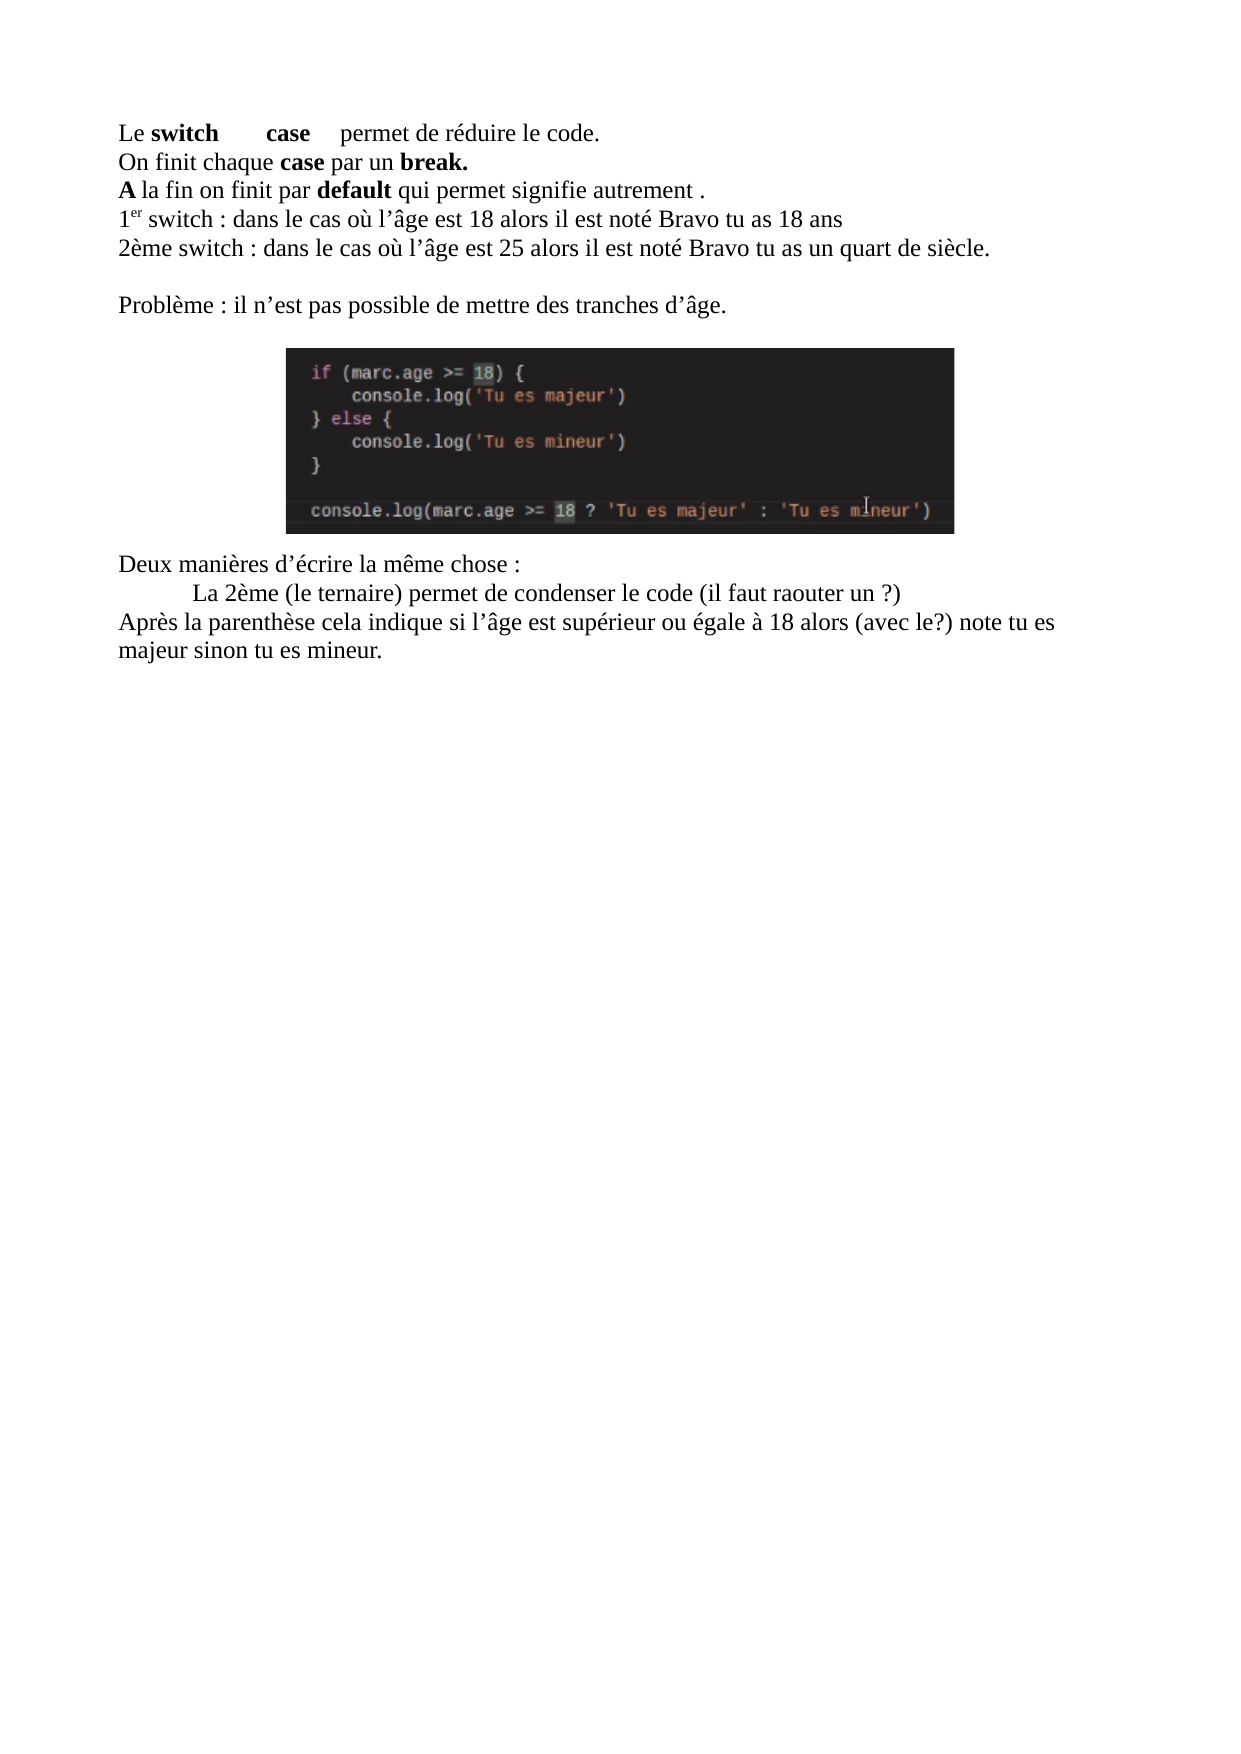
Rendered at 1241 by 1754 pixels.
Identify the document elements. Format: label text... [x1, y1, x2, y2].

text La 2ème (le ternaire) permet de condenser le code (il faut raouter un ?) [118, 578, 1122, 607]
text Deux manières d’écrire la même chose : [118, 549, 1122, 578]
text 1er switch : dans le cas où l’âge est 18 alors il est noté Bravo tu as 18 ans [118, 204, 1122, 233]
text On finit chaque case par un break. [118, 147, 1122, 176]
text Après la parenthèse cela indique si l’âge est supérieur ou égale à 18 alors (avec le?) note tu es majeur sinon tu es mineur. [118, 607, 1122, 664]
text 2ème switch : dans le cas où l’âge est 25 alors il est noté Bravo tu as un quart de siècle. [118, 233, 1122, 262]
picture [285, 348, 955, 534]
text Le switch case permet de réduire le code. [118, 118, 1122, 147]
text Problème : il n’est pas possible de mettre des tranches d’âge. [118, 291, 1122, 319]
text A la fin on finit par default qui permet signifie autrement . [118, 176, 1122, 204]
